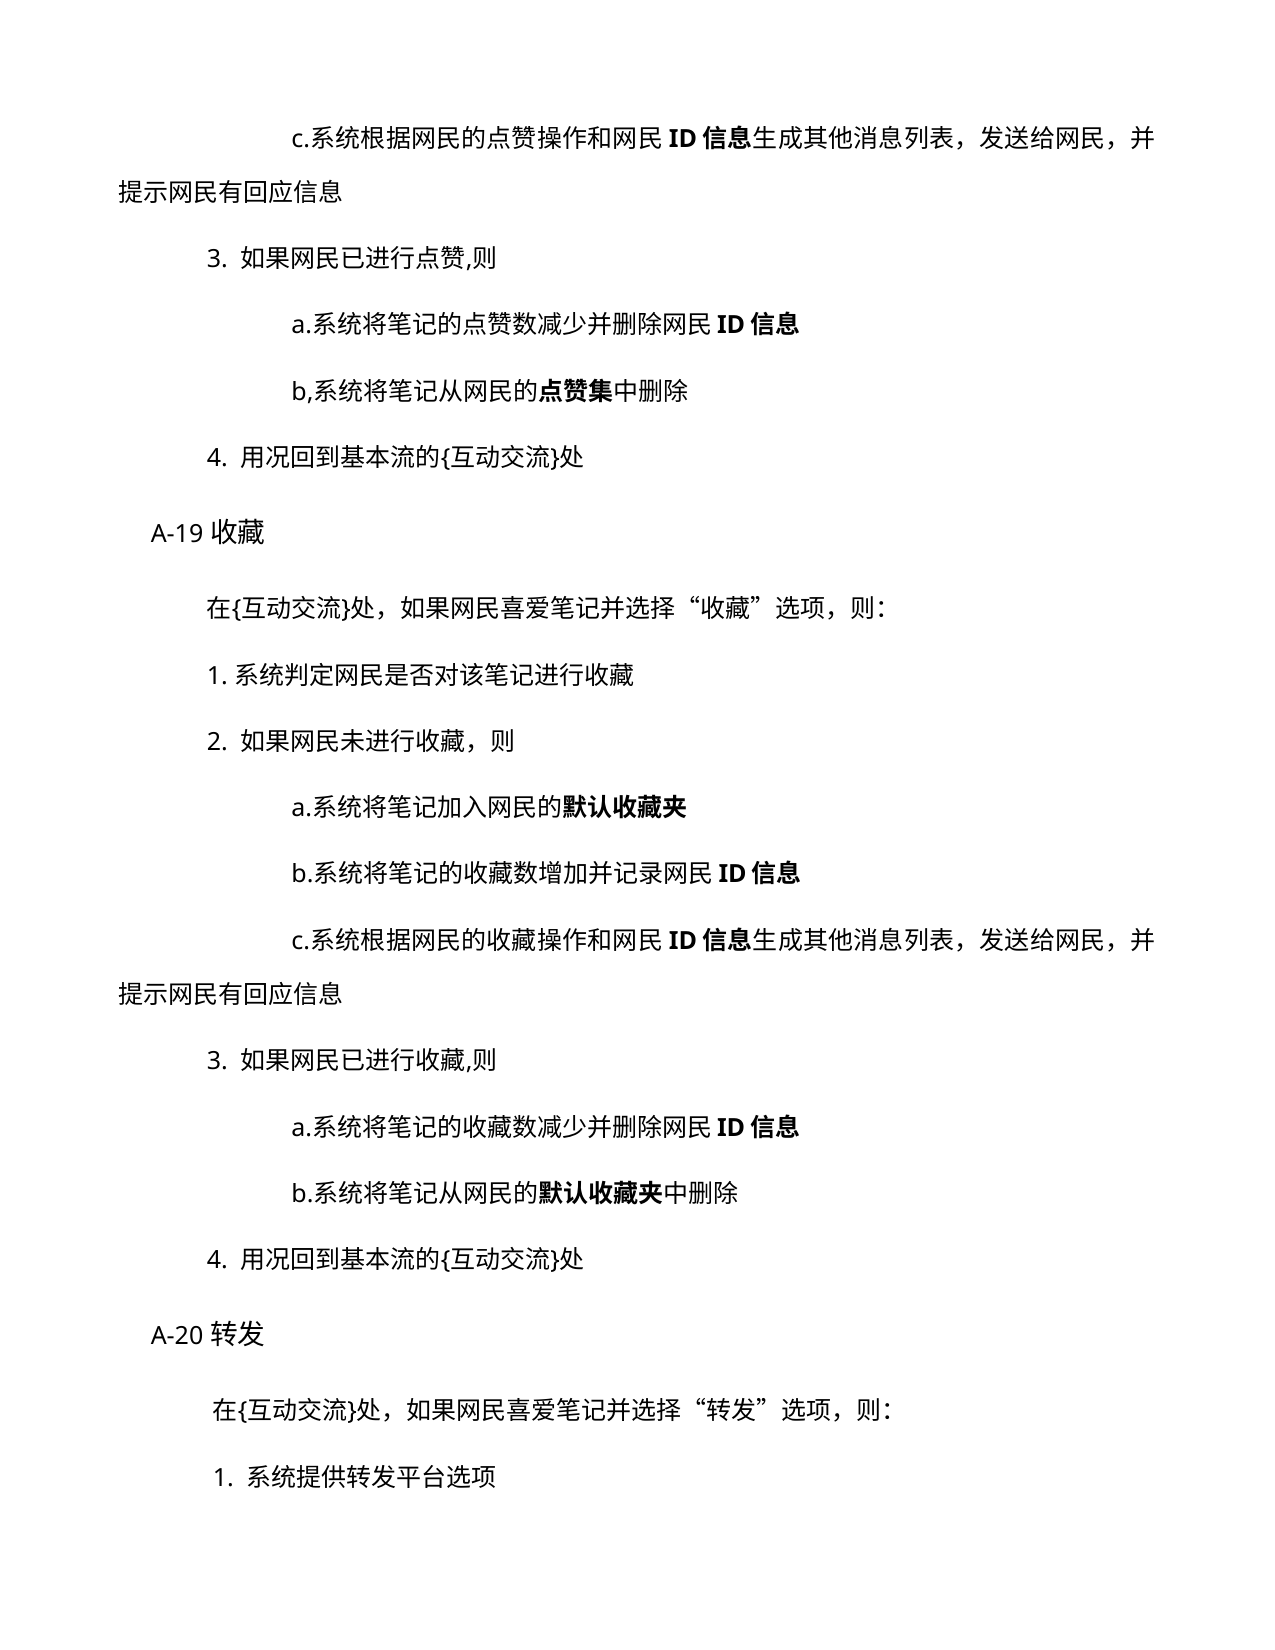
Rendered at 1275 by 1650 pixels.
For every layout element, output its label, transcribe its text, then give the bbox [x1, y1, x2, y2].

text b,系统将笔记从网民的点赞集中删除 [118, 371, 1157, 407]
text c.系统根据网民的点赞操作和网民ID信息生成其他消息列表，发送给网民，并提示网民有回应信息 [118, 118, 1157, 209]
text 3. 如果网民已进行收藏,则 [118, 1041, 1157, 1077]
text 4. 用况回到基本流的{互动交流}处 [118, 437, 1157, 474]
text 2. 如果网民未进行收藏，则 [118, 721, 1157, 758]
text 在{互动交流}处，如果网民喜爱笔记并选择“转发”选项，则： [118, 1391, 1157, 1427]
text 4. 用况回到基本流的{互动交流}处 [118, 1239, 1157, 1276]
text 在{互动交流}处，如果网民喜爱笔记并选择“收藏”选项，则： [118, 589, 1157, 625]
text b.系统将笔记从网民的默认收藏夹中删除 [118, 1173, 1157, 1209]
text 1. 系统判定网民是否对该笔记进行收藏 [118, 655, 1157, 691]
text 3. 如果网民已进行点赞,则 [118, 239, 1157, 275]
text a.系统将笔记的点赞数减少并删除网民ID信息 [118, 305, 1157, 341]
subtitle A-19 收藏 [118, 510, 1157, 550]
subtitle A-20 转发 [118, 1312, 1157, 1352]
text c.系统根据网民的收藏操作和网民ID信息生成其他消息列表，发送给网民，并提示网民有回应信息 [118, 920, 1157, 1011]
text a.系统将笔记的收藏数减少并删除网民ID信息 [118, 1107, 1157, 1143]
text 1. 系统提供转发平台选项 [118, 1457, 1157, 1493]
text b.系统将笔记的收藏数增加并记录网民ID信息 [118, 854, 1157, 890]
text a.系统将笔记加入网民的默认收藏夹 [118, 788, 1157, 824]
